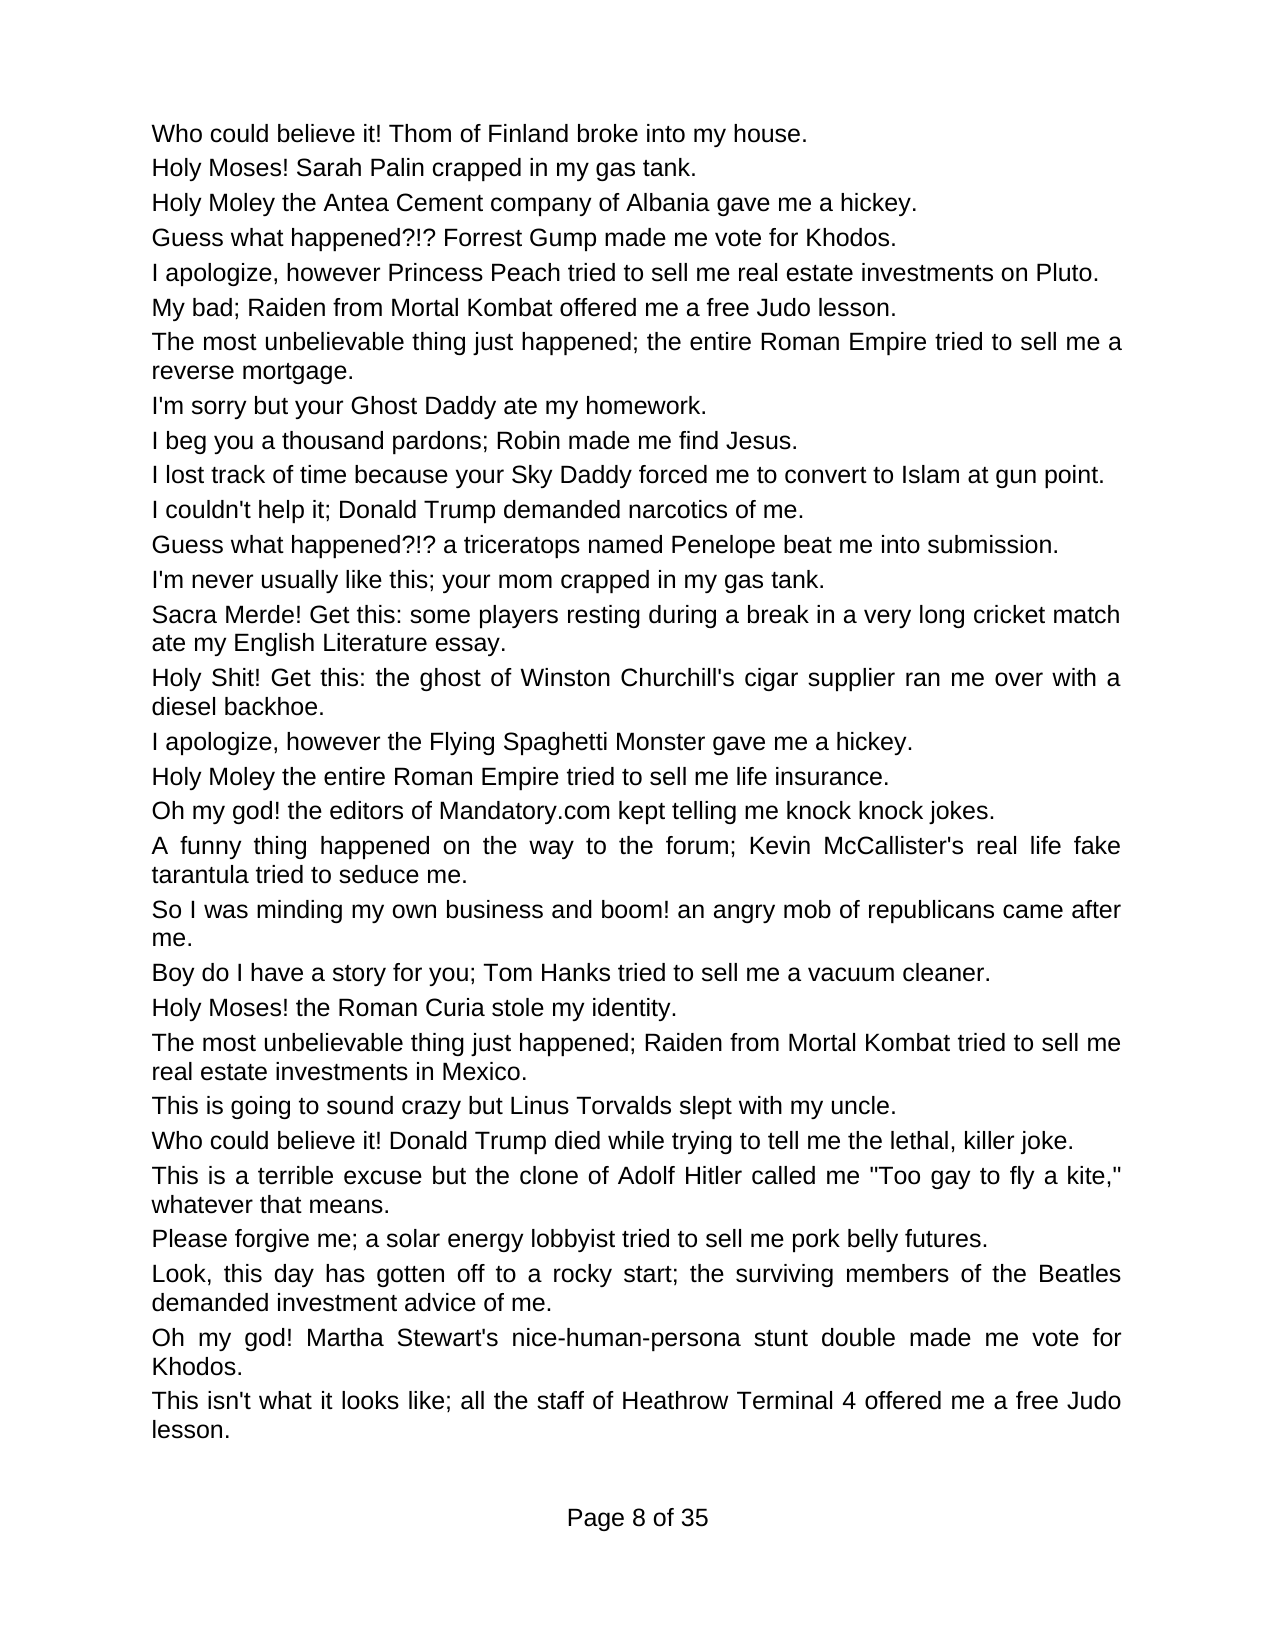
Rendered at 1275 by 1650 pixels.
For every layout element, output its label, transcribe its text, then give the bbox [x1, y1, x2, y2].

text I'm never usually like this; your mom crapped in my gas tank. [151, 565, 1123, 593]
text Holy Moses! Sarah Palin crapped in my gas tank. [151, 153, 1123, 182]
text Guess what happened?!? a triceratops named Penelope beat me into submission. [151, 530, 1123, 559]
text Who could believe it! Donald Trump died while trying to tell me the lethal, killer joke. [151, 1126, 1123, 1155]
text I beg you a thousand pardons; Robin made me find Jesus. [151, 426, 1123, 454]
text So I was minding my own business and boom! an angry mob of republicans came after me. [151, 894, 1123, 952]
text I'm sorry but your Ghost Daddy ate my homework. [151, 391, 1123, 419]
text This isn't what it looks like; all the staff of Heathrow Terminal 4 offered me a free Judo lesson. [151, 1386, 1123, 1444]
text The most unbelievable thing just happened; Raiden from Mortal Kombat tried to sell me real estate investments in Mexico. [151, 1028, 1123, 1085]
text The most unbelievable thing just happened; the entire Roman Empire tried to sell me a reverse mortgage. [151, 327, 1123, 385]
text Oh my god! the editors of Mandatory.com kept telling me knock knock jokes. [151, 796, 1123, 825]
text I apologize, however Princess Peach tried to sell me real estate investments on Pluto. [151, 258, 1123, 286]
text Holy Moley the Antea Cement company of Albania gave me a hickey. [151, 188, 1123, 217]
text My bad; Raiden from Mortal Kombat offered me a free Judo lesson. [151, 292, 1123, 321]
text This is a terrible excuse but the clone of Adolf Hitler called me "Too gay to fly a kite," whatever that means. [151, 1161, 1123, 1218]
text Please forgive me; a solar energy lobbyist tried to sell me pork belly futures. [151, 1224, 1123, 1253]
text Oh my god! Martha Stewart's nice-human-persona stunt double made me vote for Khodos. [151, 1323, 1123, 1380]
text I apologize, however the Flying Spaghetti Monster gave me a hickey. [151, 727, 1123, 755]
text I lost track of time because your Sky Daddy forced me to convert to Islam at gun point. [151, 460, 1123, 489]
text I couldn't help it; Donald Trump demanded narcotics of me. [151, 495, 1123, 524]
text Holy Shit! Get this: the ghost of Winston Churchill's cigar supplier ran me over with a diesel backhoe. [151, 663, 1123, 721]
text Look, this day has gotten off to a rocky start; the surviving members of the Beatles demanded investment advice of me. [151, 1259, 1123, 1317]
text A funny thing happened on the way to the forum; Kevin McCallister's real life fake tarantula tried to seduce me. [151, 831, 1123, 888]
text Holy Moses! the Roman Curia stole my identity. [151, 993, 1123, 1022]
text Guess what happened?!? Forrest Gump made me vote for Khodos. [151, 223, 1123, 252]
text This is going to sound crazy but Linus Torvalds slept with my uncle. [151, 1091, 1123, 1120]
text Who could believe it! Thom of Finland broke into my house. [151, 118, 1123, 147]
text Holy Moley the entire Roman Empire tried to sell me life insurance. [151, 761, 1123, 790]
text Sacra Merde! Get this: some players resting during a break in a very long cricket match ate my English Literature essay. [151, 599, 1123, 657]
text Boy do I have a story for you; Tom Hanks tried to sell me a vacuum cleaner. [151, 958, 1123, 987]
